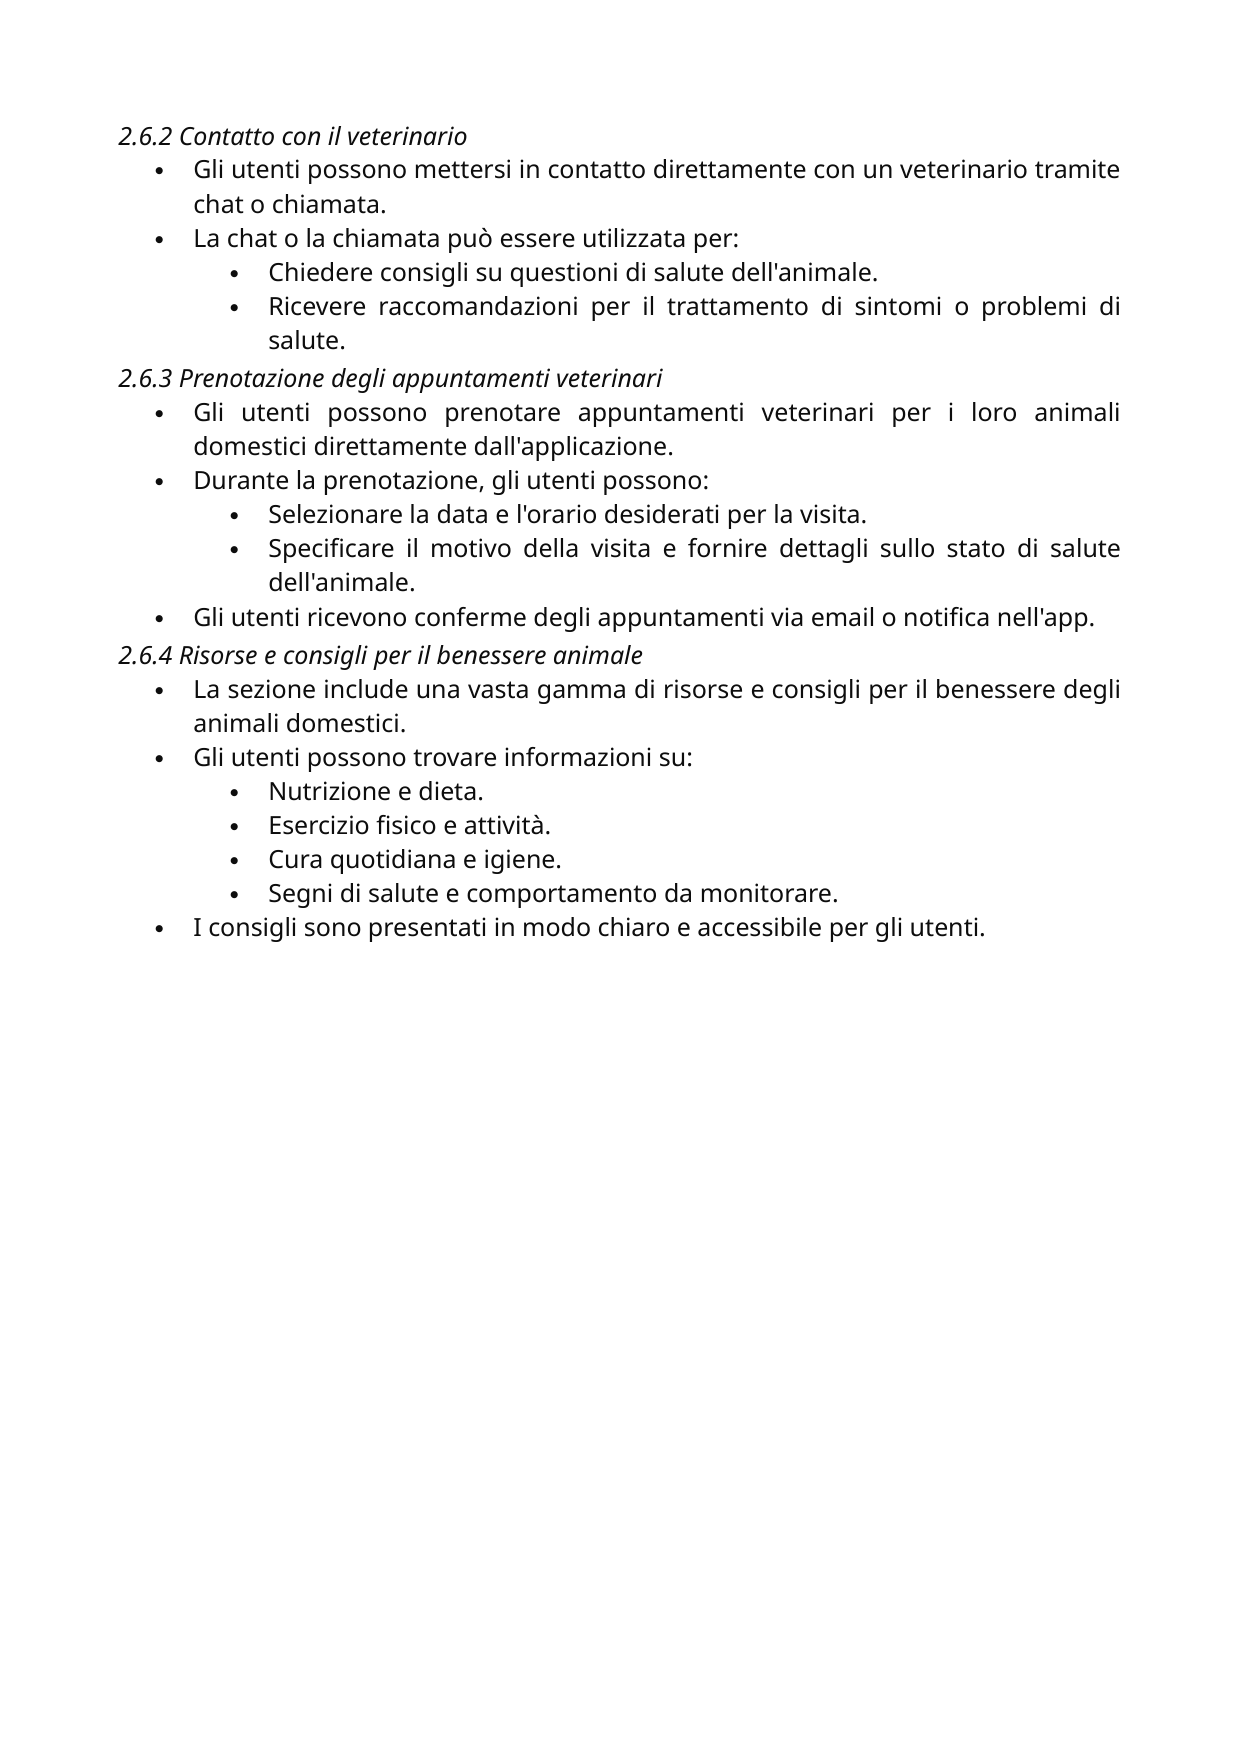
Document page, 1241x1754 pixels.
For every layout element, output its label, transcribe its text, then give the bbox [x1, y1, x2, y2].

subtitle 2.6.4 Risorse e consigli per il benessere animale [118, 637, 1122, 671]
list Gli utenti possono trovare informazioni su: [156, 739, 1122, 774]
subtitle 2.6.2 Contatto con il veterinario [118, 118, 1122, 152]
list Ricevere raccomandazioni per il trattamento di sintomi o problemi di salute. [231, 288, 1122, 357]
list Cura quotidiana e igiene. [231, 842, 1122, 876]
list Selezionare la data e l'orario desiderati per la visita. [231, 497, 1122, 531]
list Specificare il motivo della visita e fornire dettagli sullo stato di salute dell'animale. [231, 531, 1122, 599]
list Durante la prenotazione, gli utenti possono: [156, 463, 1122, 497]
subtitle 2.6.3 Prenotazione degli appuntamenti veterinari [118, 361, 1122, 395]
list Gli utenti possono prenotare appuntamenti veterinari per i loro animali domestici direttamente dall'applicazione. [156, 395, 1122, 463]
list Gli utenti possono mettersi in contatto direttamente con un veterinario tramite chat o chiamata. [156, 152, 1122, 220]
list Gli utenti ricevono conferme degli appuntamenti via email o notifica nell'app. [156, 599, 1122, 633]
list Chiedere consigli su questioni di salute dell'animale. [231, 254, 1122, 288]
list Nutrizione e dieta. [231, 774, 1122, 808]
list Segni di salute e comportamento da monitorare. [231, 876, 1122, 910]
list I consigli sono presentati in modo chiaro e accessibile per gli utenti. [156, 910, 1122, 944]
list La sezione include una vasta gamma di risorse e consigli per il benessere degli animali domestici. [156, 671, 1122, 739]
list Esercizio fisico e attività. [231, 808, 1122, 842]
list La chat o la chiamata può essere utilizzata per: [156, 220, 1122, 254]
